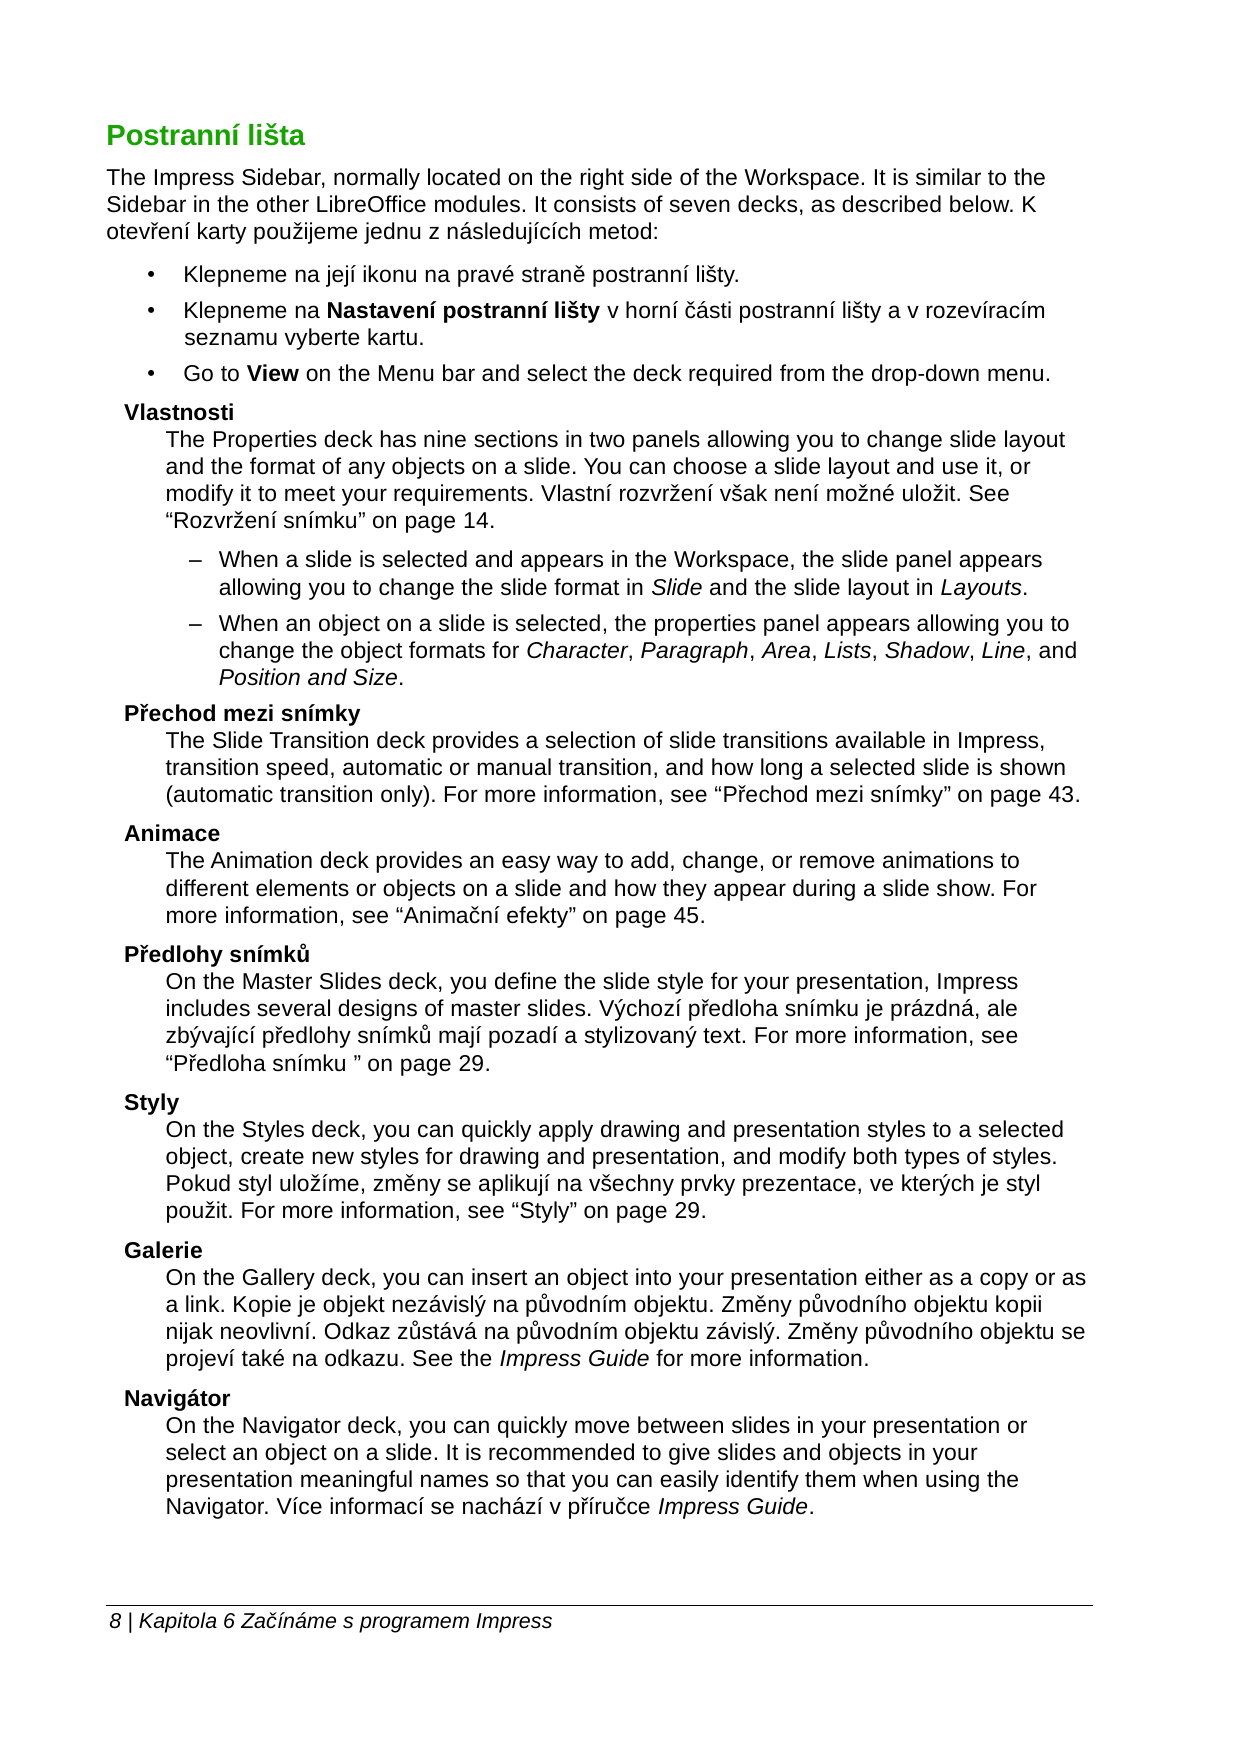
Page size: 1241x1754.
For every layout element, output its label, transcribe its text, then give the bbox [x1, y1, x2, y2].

list Klepneme na Nastavení postranní lišty v horní části postranní lišty a v rozevíracím seznamu vyberte kartu. [144, 293, 1093, 350]
text Navigátor [124, 1384, 1093, 1411]
text On the Navigator deck, you can quickly move between slides in your presentation or select an object on a slide. It is recommended to give slides and objects in your presentation meaningful names so that you can easily identify them when using the Navigator. Více informací se nachází v příručce Impress Guide. [165, 1411, 1093, 1520]
text The Properties deck has nine sections in two panels allowing you to change slide layout and the format of any objects on a slide. You can choose a slide layout and use it, or modify it to meet your requirements. Vlastní rozvržení však není možné uložit. See “Slide layout” on page 14. [165, 425, 1093, 533]
text Animace [124, 820, 1093, 847]
list Klepneme na její ikonu na pravé straně postranní lišty. [144, 257, 1093, 287]
list Go to View on the Menu bar and select the deck required from the drop-down menu. [144, 356, 1093, 389]
list The Impress Sidebar, normally located on the right side of the Workspace. It is similar to the Sidebar in the other LibreOffice modules. It consists of seven decks, as described below. K otevření karty použijeme jednu z následujících metod: [106, 163, 1093, 245]
text The Animation deck provides an easy way to add, change, or remove animations to different elements or objects on a slide and how they appear during a slide show. For more information, see “Animation effects” on page 43. [165, 847, 1093, 928]
text Přechod mezi snímky [124, 699, 1093, 726]
text On the Master Slides deck, you define the slide style for your presentation, Impress includes several designs of master slides. Výchozí předloha snímku je prázdná, ale zbývající předlohy snímků mají pozadí a stylizovaný text. For more information, see “Working with master slides” on page 28. [165, 968, 1093, 1076]
list When an object on a slide is selected, the properties panel appears allowing you to change the object formats for Character, Paragraph, Area, Lists, Shadow, Line, and Position and Size. [189, 609, 1093, 690]
text Vlastnosti [124, 398, 1093, 425]
list When a slide is selected and appears in the Workspace, the slide panel appears allowing you to change the slide format in Slide and the slide layout in Layouts. [189, 546, 1093, 600]
subtitle Postranní lišta [106, 118, 1093, 152]
text Předlohy snímků [124, 941, 1093, 968]
text Galerie [124, 1236, 1093, 1263]
text On the Gallery deck, you can insert an object into your presentation either as a copy or as a link. Kopie je objekt nezávislý na původním objektu. Změny původního objektu kopii nijak neovlivní. Odkaz zůstává na původním objektu závislý. Změny původního objektu se projeví také na odkazu. See the Impress Guide for more information. [165, 1263, 1093, 1372]
text Styly [124, 1088, 1093, 1116]
text On the Styles deck, you can quickly apply drawing and presentation styles to a selected object, create new styles for drawing and presentation, and modify both types of styles. Pokud styl uložíme, změny se aplikují na všechny prvky prezentace, ve kterých je styl použit. For more information, see “Styles” on page 28. [165, 1116, 1093, 1224]
text The Slide Transition deck provides a selection of slide transitions available in Impress, transition speed, automatic or manual transition, and how long a selected slide is shown (automatic transition only). For more information, see “Slide transition” on page 41. [165, 726, 1093, 807]
